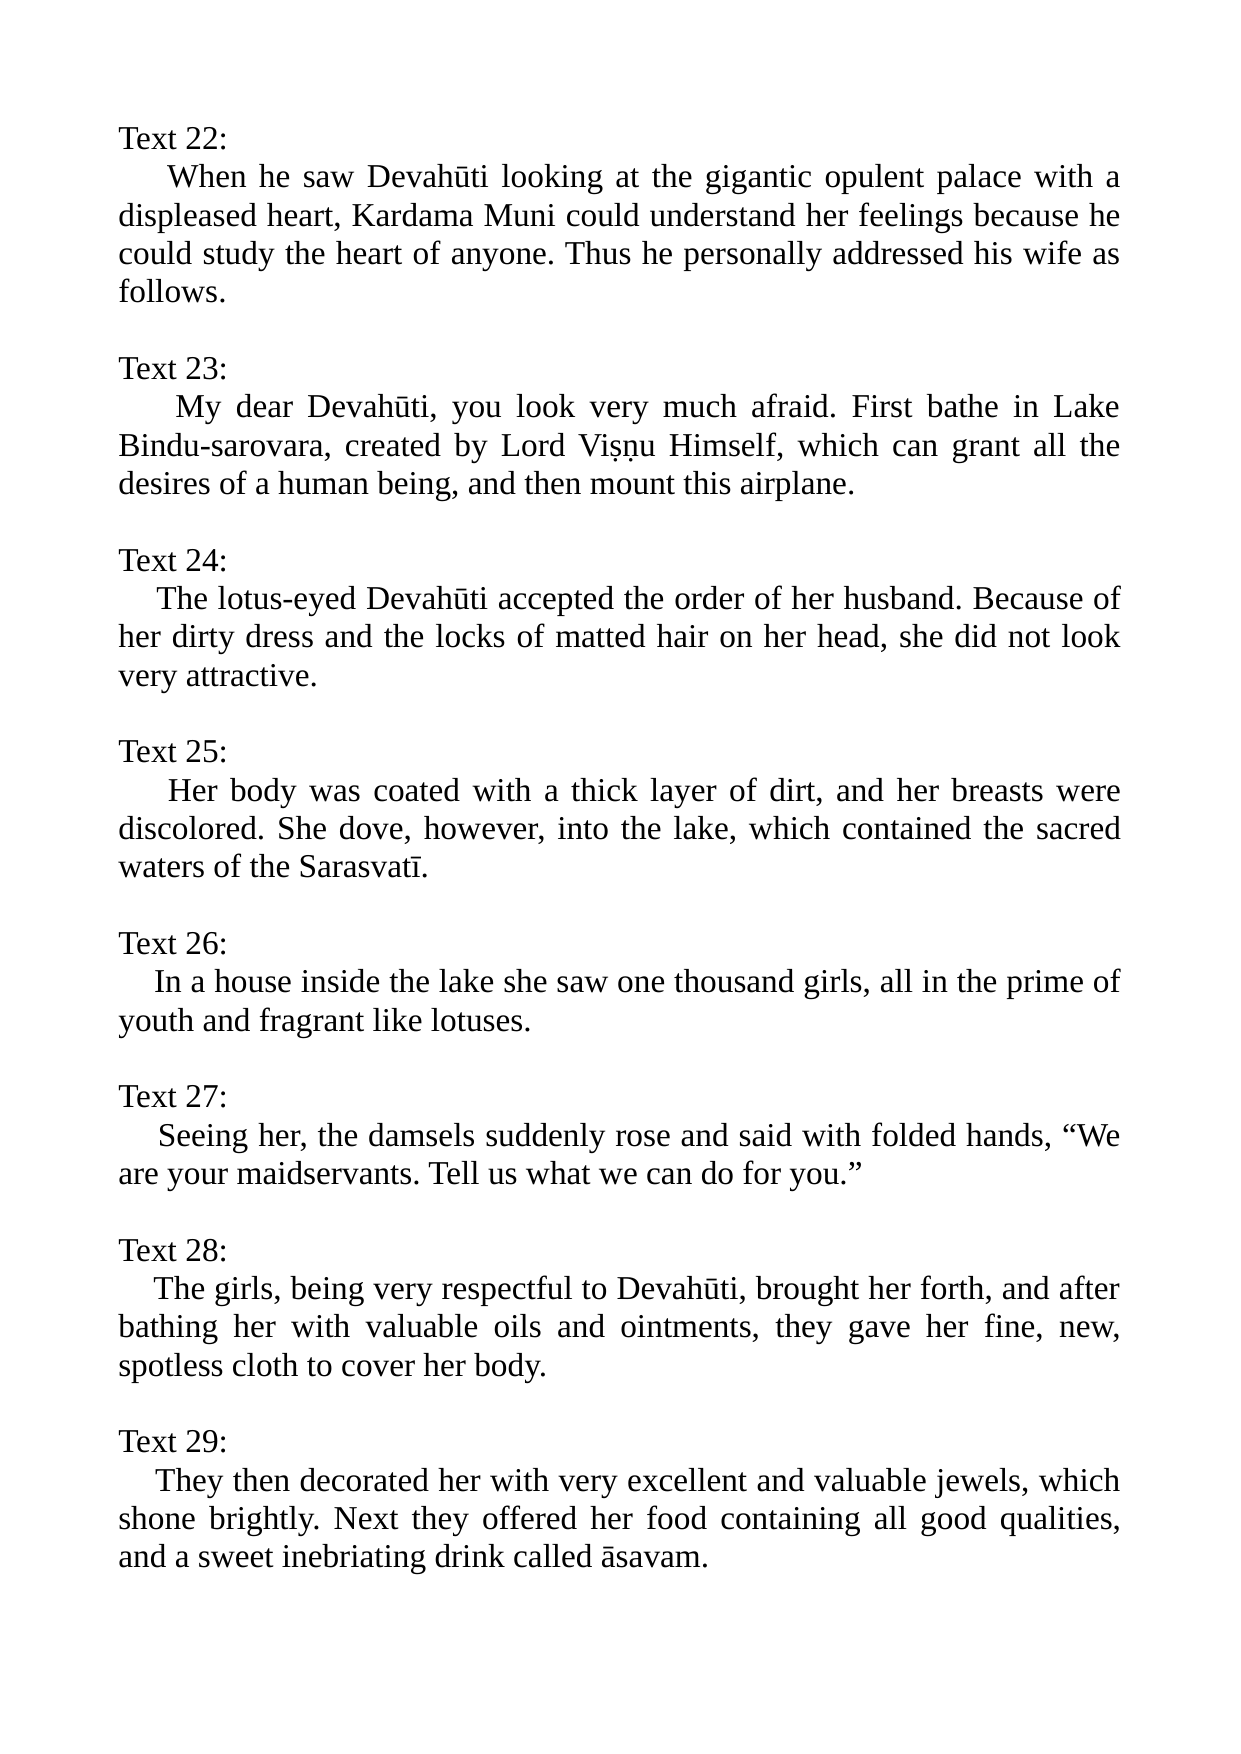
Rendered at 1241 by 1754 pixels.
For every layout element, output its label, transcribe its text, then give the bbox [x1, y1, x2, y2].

text Her body was coated with a thick layer of dirt, and her breasts were discolored. She dove, however, into the lake, which contained the sacred waters of the Sarasvatī. [118, 770, 1122, 885]
text In a house inside the lake she saw one thousand girls, all in the prime of youth and fragrant like lotuses. [118, 961, 1122, 1038]
text Text 29: [118, 1421, 1122, 1460]
text The girls, being very respectful to Devahūti, brought her forth, and after bathing her with valuable oils and ointments, they gave her fine, new, spotless cloth to cover her body. [118, 1268, 1122, 1383]
text Text 27: [118, 1076, 1122, 1115]
text My dear Devahūti, you look very much afraid. First bathe in Lake Bindu-sarovara, created by Lord Viṣṇu Himself, which can grant all the desires of a human being, and then mount this airplane. [118, 386, 1122, 501]
text Seeing her, the damsels suddenly rose and said with folded hands, “We are your maidservants. Tell us what we can do for you.” [118, 1115, 1122, 1191]
text They then decorated her with very excellent and valuable jewels, which shone brightly. Next they offered her food containing all good qualities, and a sweet inebriating drink called āsavam. [118, 1460, 1122, 1575]
text Text 28: [118, 1230, 1122, 1268]
text Text 26: [118, 923, 1122, 961]
text Text 23: [118, 348, 1122, 386]
text Text 24: [118, 540, 1122, 578]
text Text 22: [118, 118, 1122, 156]
text The lotus-eyed Devahūti accepted the order of her husband. Because of her dirty dress and the locks of matted hair on her head, she did not look very attractive. [118, 578, 1122, 693]
text Text 25: [118, 731, 1122, 770]
text When he saw Devahūti looking at the gigantic opulent palace with a displeased heart, Kardama Muni could understand her feelings because he could study the heart of anyone. Thus he personally addressed his wife as follows. [118, 156, 1122, 310]
